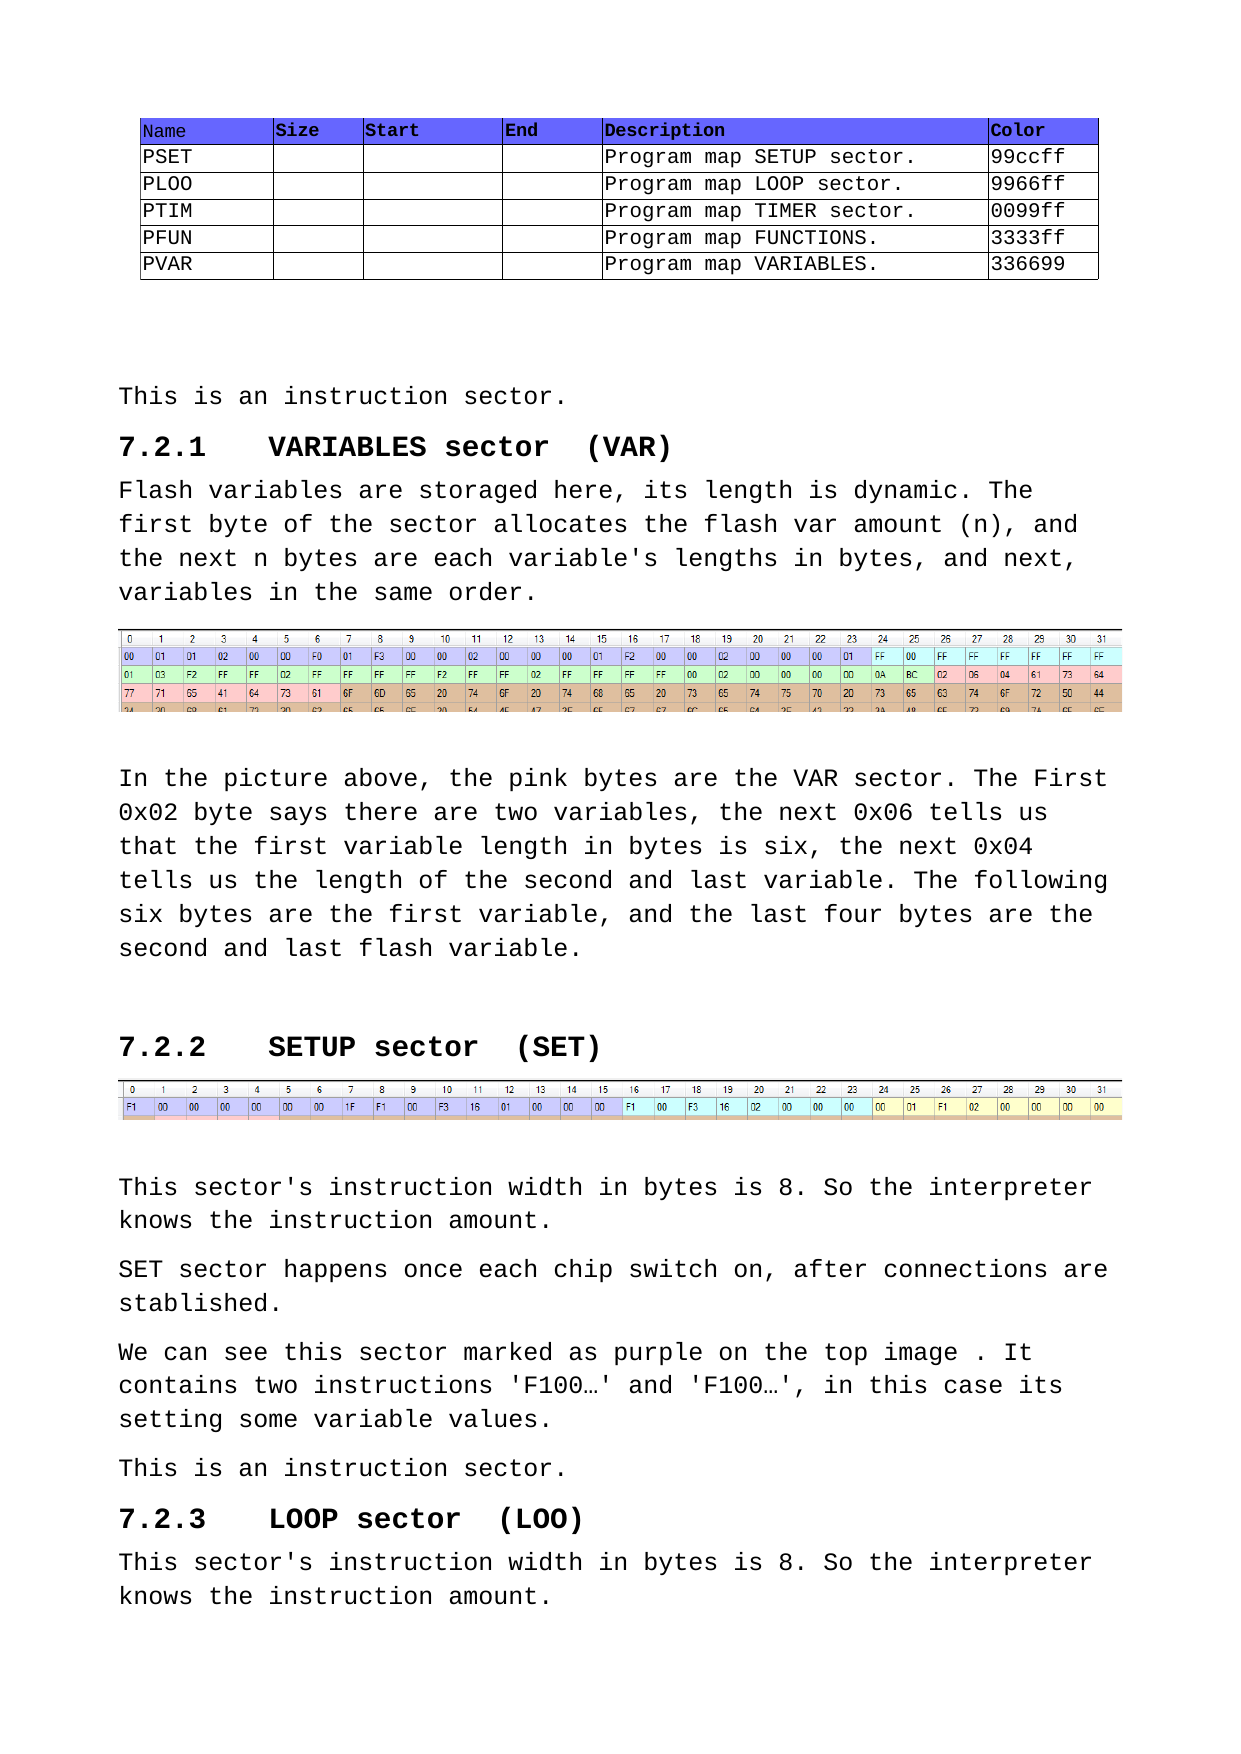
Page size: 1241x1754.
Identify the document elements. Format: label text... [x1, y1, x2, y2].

picture [118, 628, 1123, 712]
subtitle LOOP sector (LOO) [118, 1504, 1122, 1537]
subtitle SETUP sector (SET) [118, 1032, 1122, 1066]
subtitle VARIABLES sector (VAR) [118, 432, 1122, 465]
picture [118, 1078, 1123, 1120]
text Flash variables are storaged here, its length is dynamic. The first byte of the sector allocates the flash var amount (n), and the next n bytes are each variable's lengths in bytes, and next, variables in the same order. [118, 478, 1122, 608]
text This sector's instruction width in bytes is 8. So the interpreter knows the instruction amount. [118, 1174, 1122, 1236]
text SET sector happens once each chip switch on, after connections are stablished. [118, 1257, 1122, 1319]
text This sector's instruction width in bytes is 8. So the interpreter knows the instruction amount. [118, 1550, 1122, 1612]
text This is an instruction sector. [118, 383, 1122, 412]
text This is an instruction sector. [118, 1456, 1122, 1484]
text We can see this sector marked as purple on the top image . It contains two instructions 'F100…' and 'F100…', in this case its setting some variable values. [118, 1339, 1122, 1435]
text In the picture above, the pink bytes are the VAR sector. The First 0x02 byte says there are two variables, the next 0x06 tells us that the first variable length in bytes is six, the next 0x04 tells us the length of the second and last variable. The following six bytes are the first variable, and the last four bytes are the second and last flash variable. [118, 765, 1122, 963]
